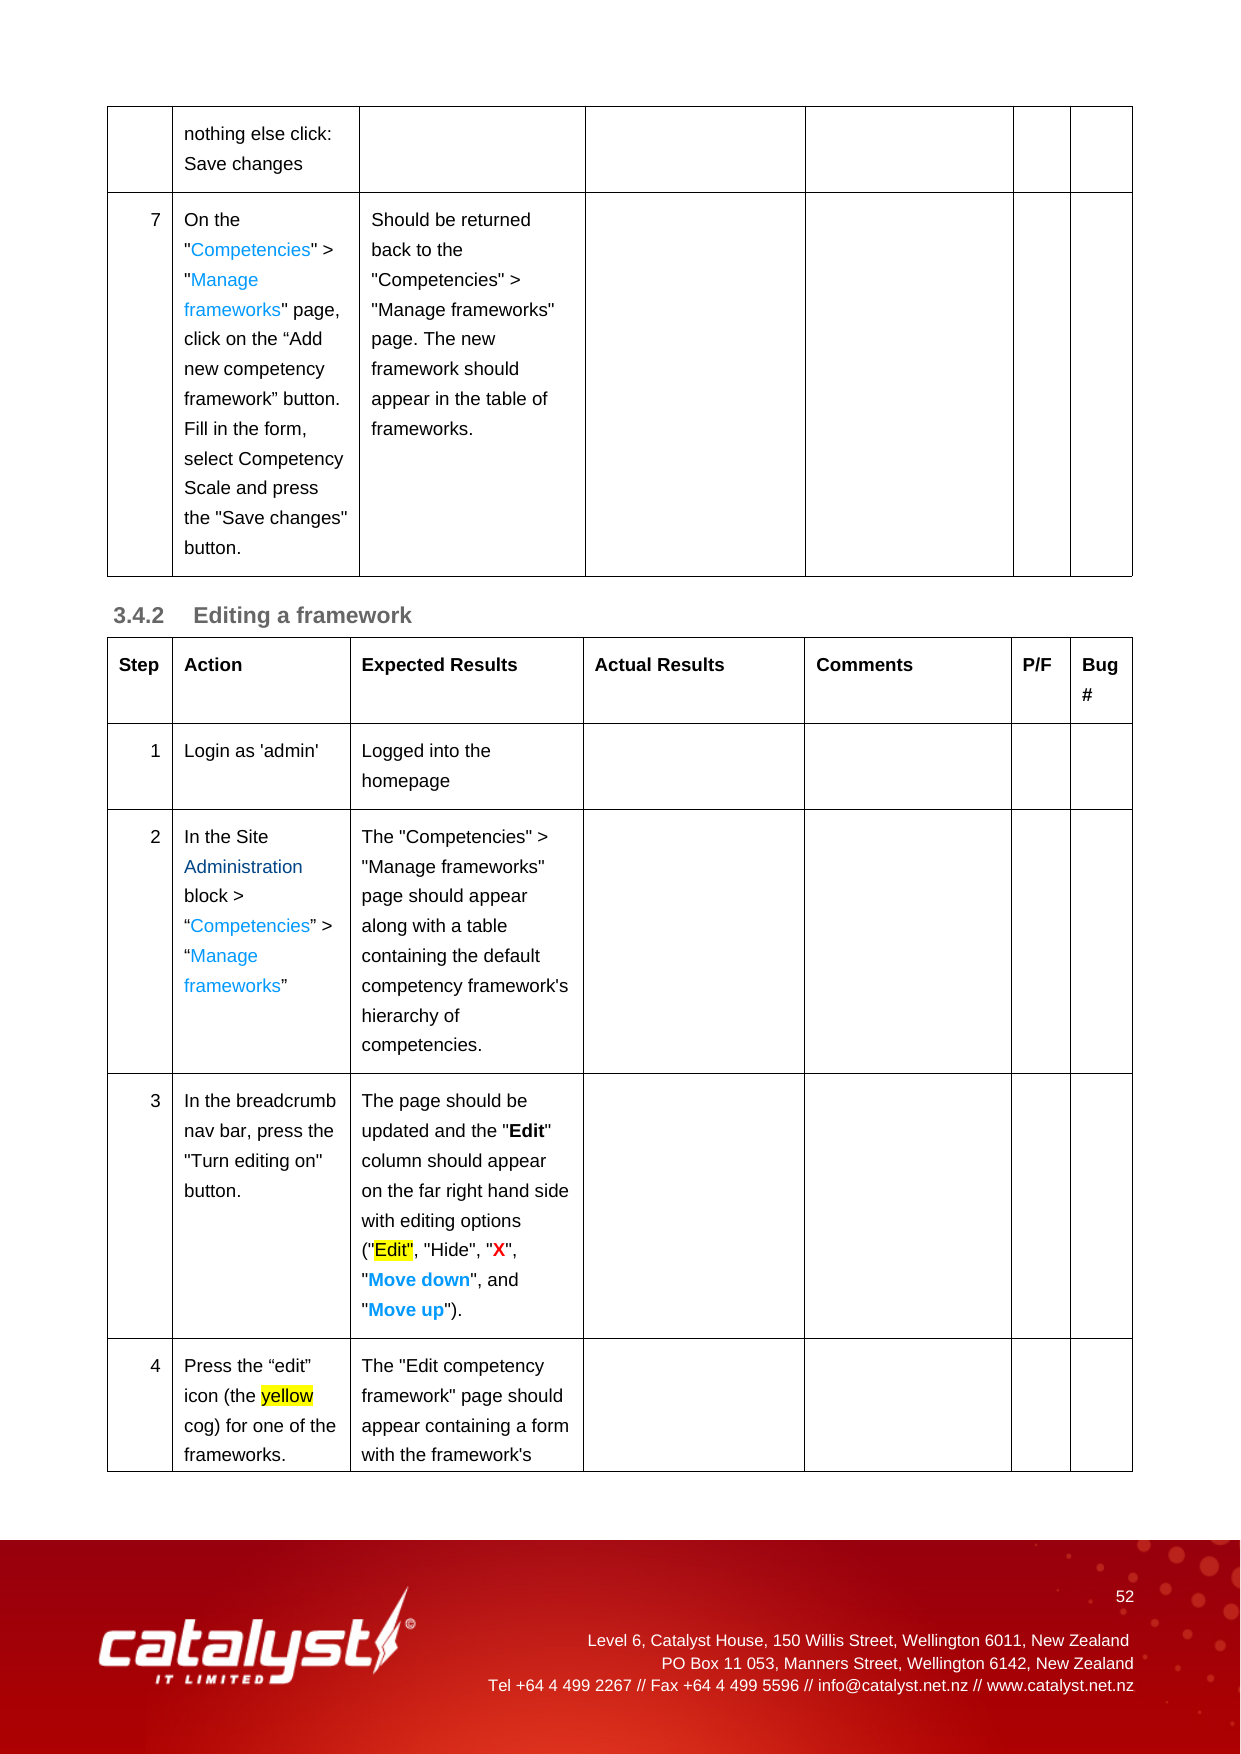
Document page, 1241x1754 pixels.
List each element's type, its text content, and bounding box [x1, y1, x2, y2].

table_cell [805, 1074, 1011, 1338]
table_header Action [173, 638, 350, 723]
table_cell On the "Competencies" > "Manage frameworks" page, click on the “Add new competency framework” button. Fill in the form, select Competency Scale and press the "Save changes" button. [173, 193, 359, 576]
table_cell nothing else click: Save changes [173, 107, 359, 192]
table_cell Login as 'admin' [173, 724, 350, 809]
table_cell [584, 1074, 804, 1338]
table_cell [1012, 1074, 1070, 1338]
table_cell [584, 810, 804, 1073]
subtitle Editing a framework [107, 602, 1103, 628]
table_header Actual Results [584, 638, 804, 723]
table_cell [805, 724, 1011, 809]
table_cell [1014, 193, 1070, 576]
table_header Comments [805, 638, 1011, 723]
table_cell [1071, 1339, 1132, 1471]
table_cell The page should be updated and the "Edit" column should appear on the far right hand side with editing options ("Edit", "Hide", "X", "Move down", and "Move up"). [351, 1074, 583, 1338]
table_cell 2 [108, 810, 172, 1073]
table_cell 3 [108, 1074, 172, 1338]
table_cell 4 [108, 1339, 172, 1471]
table_cell [108, 107, 172, 192]
table_cell [584, 724, 804, 809]
table_cell In the Site Administration block > “Competencies” > “Manage frameworks” [173, 810, 350, 1073]
table_cell Logged into the homepage [351, 724, 583, 809]
table_header Expected Results [351, 638, 583, 723]
table_cell [1071, 193, 1132, 576]
table_cell [1012, 810, 1070, 1073]
table_cell [805, 810, 1011, 1073]
table_cell 1 [108, 724, 172, 809]
table_cell The "Competencies" > "Manage frameworks" page should appear along with a table containing the default competency framework's hierarchy of competencies. [351, 810, 583, 1073]
table_cell [1014, 107, 1070, 192]
table_cell [806, 193, 1013, 576]
table_cell [1071, 1074, 1132, 1338]
table_cell [586, 193, 805, 576]
table_header P/F [1012, 638, 1070, 723]
picture [0, 1540, 1241, 1754]
table_cell [1071, 107, 1132, 192]
table_cell Should be returned back to the "Competencies" > "Manage frameworks" page. The new framework should appear in the table of frameworks. [360, 193, 585, 576]
table_cell 7 [108, 193, 172, 576]
table_cell [586, 107, 805, 192]
table_cell [1012, 724, 1070, 809]
table_cell [360, 107, 585, 192]
table_cell Press the “edit” icon (the yellow cog) for one of the frameworks. [173, 1339, 350, 1471]
table_cell [584, 1339, 804, 1471]
table_header Step [108, 638, 172, 723]
table_cell The "Edit competency framework" page should appear containing a form with the framework's [351, 1339, 583, 1471]
table_header Bug # [1071, 638, 1132, 723]
table_cell [1071, 810, 1132, 1073]
table_cell [1071, 724, 1132, 809]
table_cell In the breadcrumb nav bar, press the "Turn editing on" button. [173, 1074, 350, 1338]
table_cell [805, 1339, 1011, 1471]
table_cell [806, 107, 1013, 192]
table_cell [1012, 1339, 1070, 1471]
